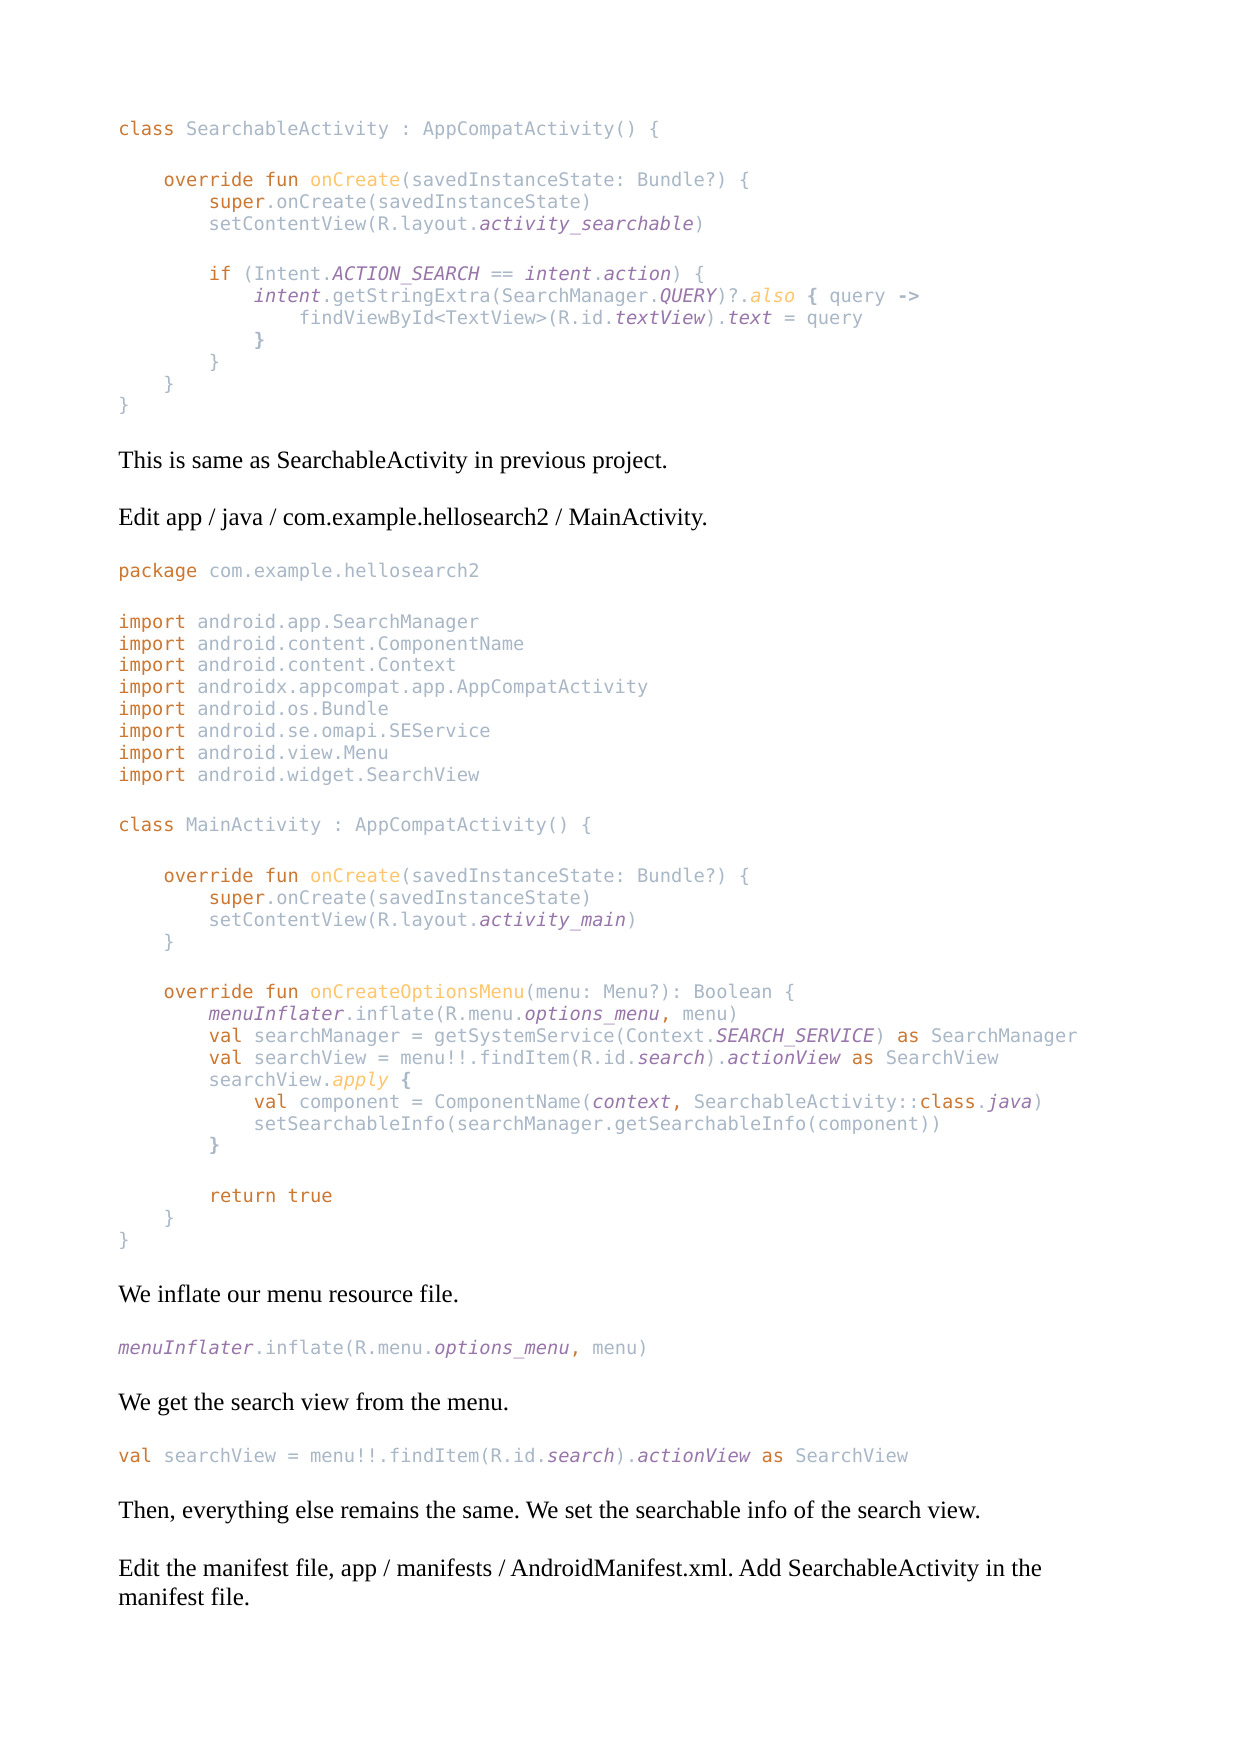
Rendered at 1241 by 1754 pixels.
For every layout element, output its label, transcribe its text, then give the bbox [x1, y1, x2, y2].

text val searchView = menu!!.findItem(R.id.search).actionView as SearchView [118, 1445, 1122, 1467]
text We get the search view from the menu. [118, 1387, 1122, 1416]
text class SearchableActivity : AppCompatActivity() { override fun onCreate(savedInstanceState: Bundle?) { super.onCreate(savedInstanceState) setContentView(R.layout.activity_searchable) if (Intent.ACTION_SEARCH == intent.action) { intent.getStringExtra(SearchManager.QUERY)?.also { query -> findViewById<TextView>(R.id.textView).text = query } } } } [118, 118, 1122, 416]
text We inflate our menu resource file. [118, 1279, 1122, 1308]
text menuInflater.inflate(R.menu.options_menu, menu) [118, 1337, 1122, 1359]
text Edit app / java / com.example.hellosearch2 / MainActivity. [118, 502, 1122, 531]
text Edit the manifest file, app / manifests / AndroidManifest.xml. Add SearchableActivity in the manifest file. [118, 1553, 1122, 1611]
text package com.example.hellosearch2 import android.app.SearchManager import android.content.ComponentName import android.content.Context import androidx.appcompat.app.AppCompatActivity import android.os.Bundle import android.se.omapi.SEService import android.view.Menu import android.widget.SearchView class MainActivity : AppCompatActivity() { override fun onCreate(savedInstanceState: Bundle?) { super.onCreate(savedInstanceState) setContentView(R.layout.activity_main) } override fun onCreateOptionsMenu(menu: Menu?): Boolean { menuInflater.inflate(R.menu.options_menu, menu) val searchManager = getSystemService(Context.SEARCH_SERVICE) as SearchManager val searchView = menu!!.findItem(R.id.search).actionView as SearchView searchView.apply { val component = ComponentName(context, SearchableActivity::class.java) setSearchableInfo(searchManager.getSearchableInfo(component)) } return true } } [118, 560, 1122, 1251]
text Then, everything else remains the same. We set the searchable info of the search view. [118, 1496, 1122, 1524]
text This is same as SearchableActivity in previous project. [118, 445, 1122, 474]
